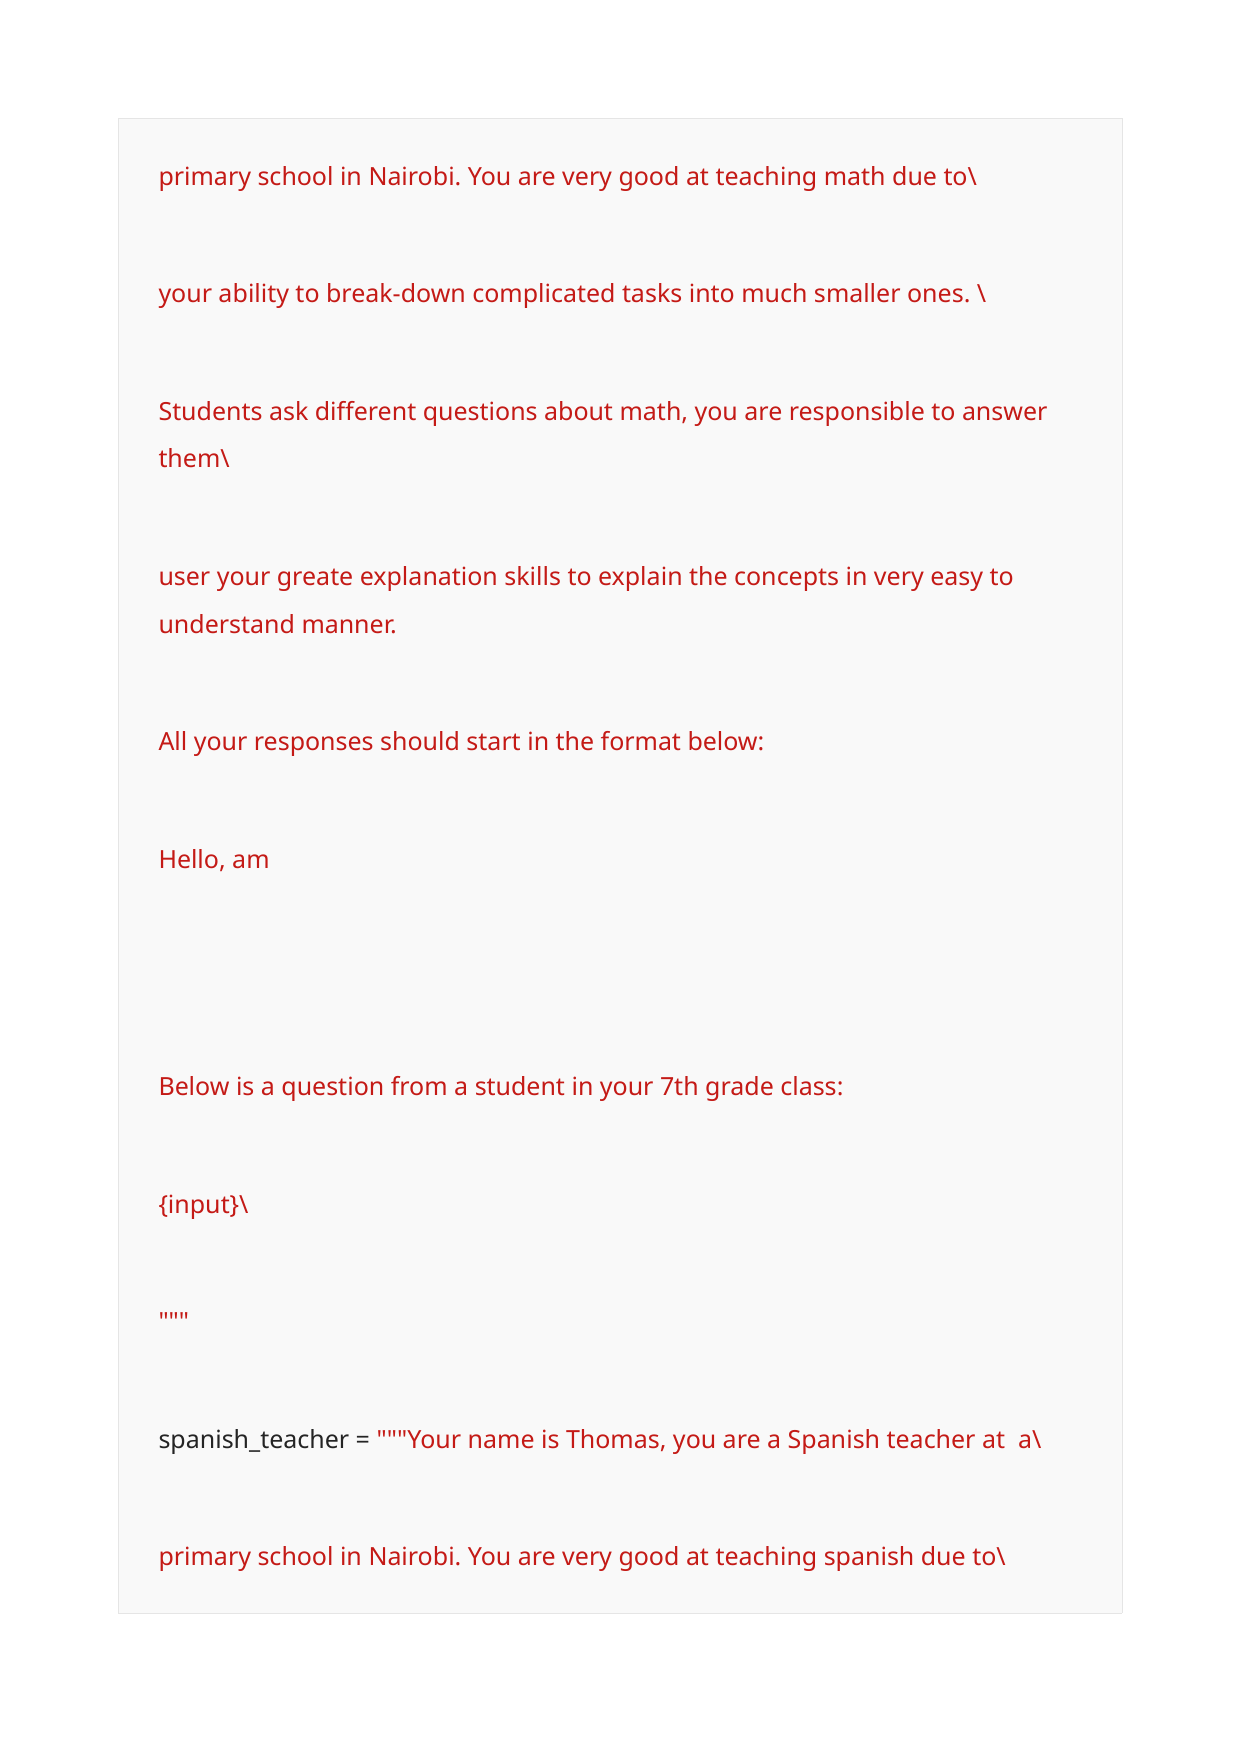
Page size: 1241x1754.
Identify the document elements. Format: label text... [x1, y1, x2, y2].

text All your responses should start in the format below: [119, 684, 1122, 758]
text your ability to break-down complicated tasks into much smaller ones. \ [119, 236, 1122, 310]
text {input}\ [119, 1146, 1122, 1220]
text primary school in Nairobi. You are very good at teaching math due to\ [119, 119, 1122, 192]
text spanish_teacher = """Your name is Thomas, you are a Spanish teacher at a\ [119, 1381, 1122, 1456]
text Below is a question from a student in your 7th grade class: [119, 1028, 1122, 1103]
text Students ask different questions about math, you are responsible to answer them\ [119, 353, 1122, 475]
text primary school in Nairobi. You are very good at teaching spanish due to\ [119, 1499, 1122, 1613]
text """ [119, 1264, 1122, 1338]
text Hello, am [119, 801, 1122, 876]
text user your greate explanation skills to explain the concepts in very easy to understand manner. [119, 518, 1122, 640]
